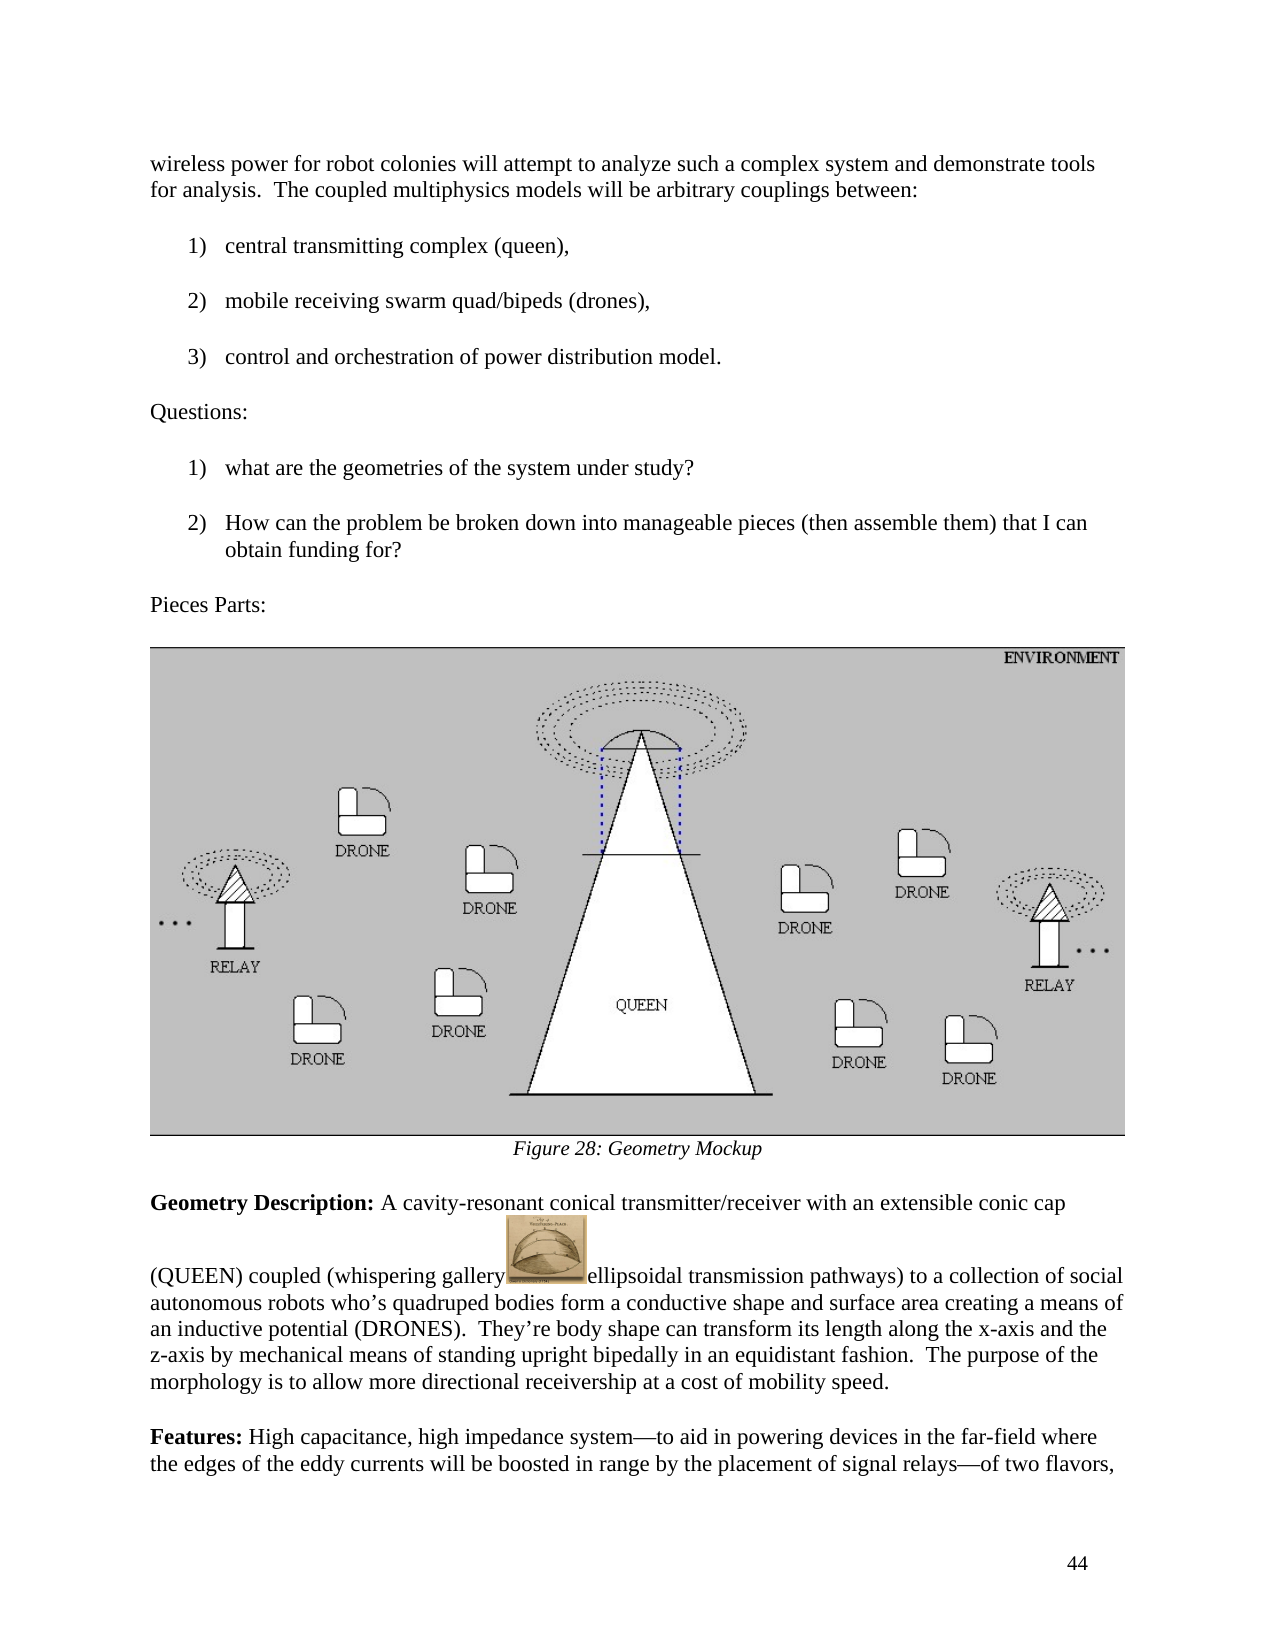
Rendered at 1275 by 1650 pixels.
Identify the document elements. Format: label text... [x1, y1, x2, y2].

text Questions: [150, 398, 1125, 425]
picture [506, 1215, 587, 1284]
text Geometry Description: A cavity-resonant conical transmitter/receiver with an extensible conic cap (QUEEN) coupled (whispering galleryellipsoidal transmission pathways) to a collection of social autonomous robots who’s quadruped bodies form a conductive shape and surface area creating a means of an inductive potential (DRONES). They’re body shape can transform its length along the x-axis and the z-axis by mechanical means of standing upright bipedally in an equidistant fashion. The purpose of the morphology is to allow more directional receivership at a cost of mobility speed. [150, 1189, 1125, 1394]
list control and orchestration of power distribution model. [187, 343, 1125, 369]
text Figure 28: Geometry Mockup [150, 1136, 1125, 1159]
text wireless power for robot colonies will attempt to analyze such a complex system and demonstrate tools for analysis. The coupled multiphysics models will be arbitrary couplings between: [150, 150, 1125, 203]
picture [150, 647, 1125, 1136]
text Features: High capacitance, high impedance system—to aid in powering devices in the far-field where the edges of the eddy currents will be boosted in range by the placement of signal relays—of two flavors, [150, 1423, 1125, 1476]
list mobile receiving swarm quad/bipeds (drones), [187, 287, 1125, 314]
list central transmitting complex (queen), [187, 232, 1125, 258]
list what are the geometries of the system under study? [187, 454, 1125, 480]
text Pieces Parts: [150, 591, 1125, 618]
list How can the problem be broken down into manageable pieces (then assemble them) that I can obtain funding for? [187, 509, 1125, 562]
